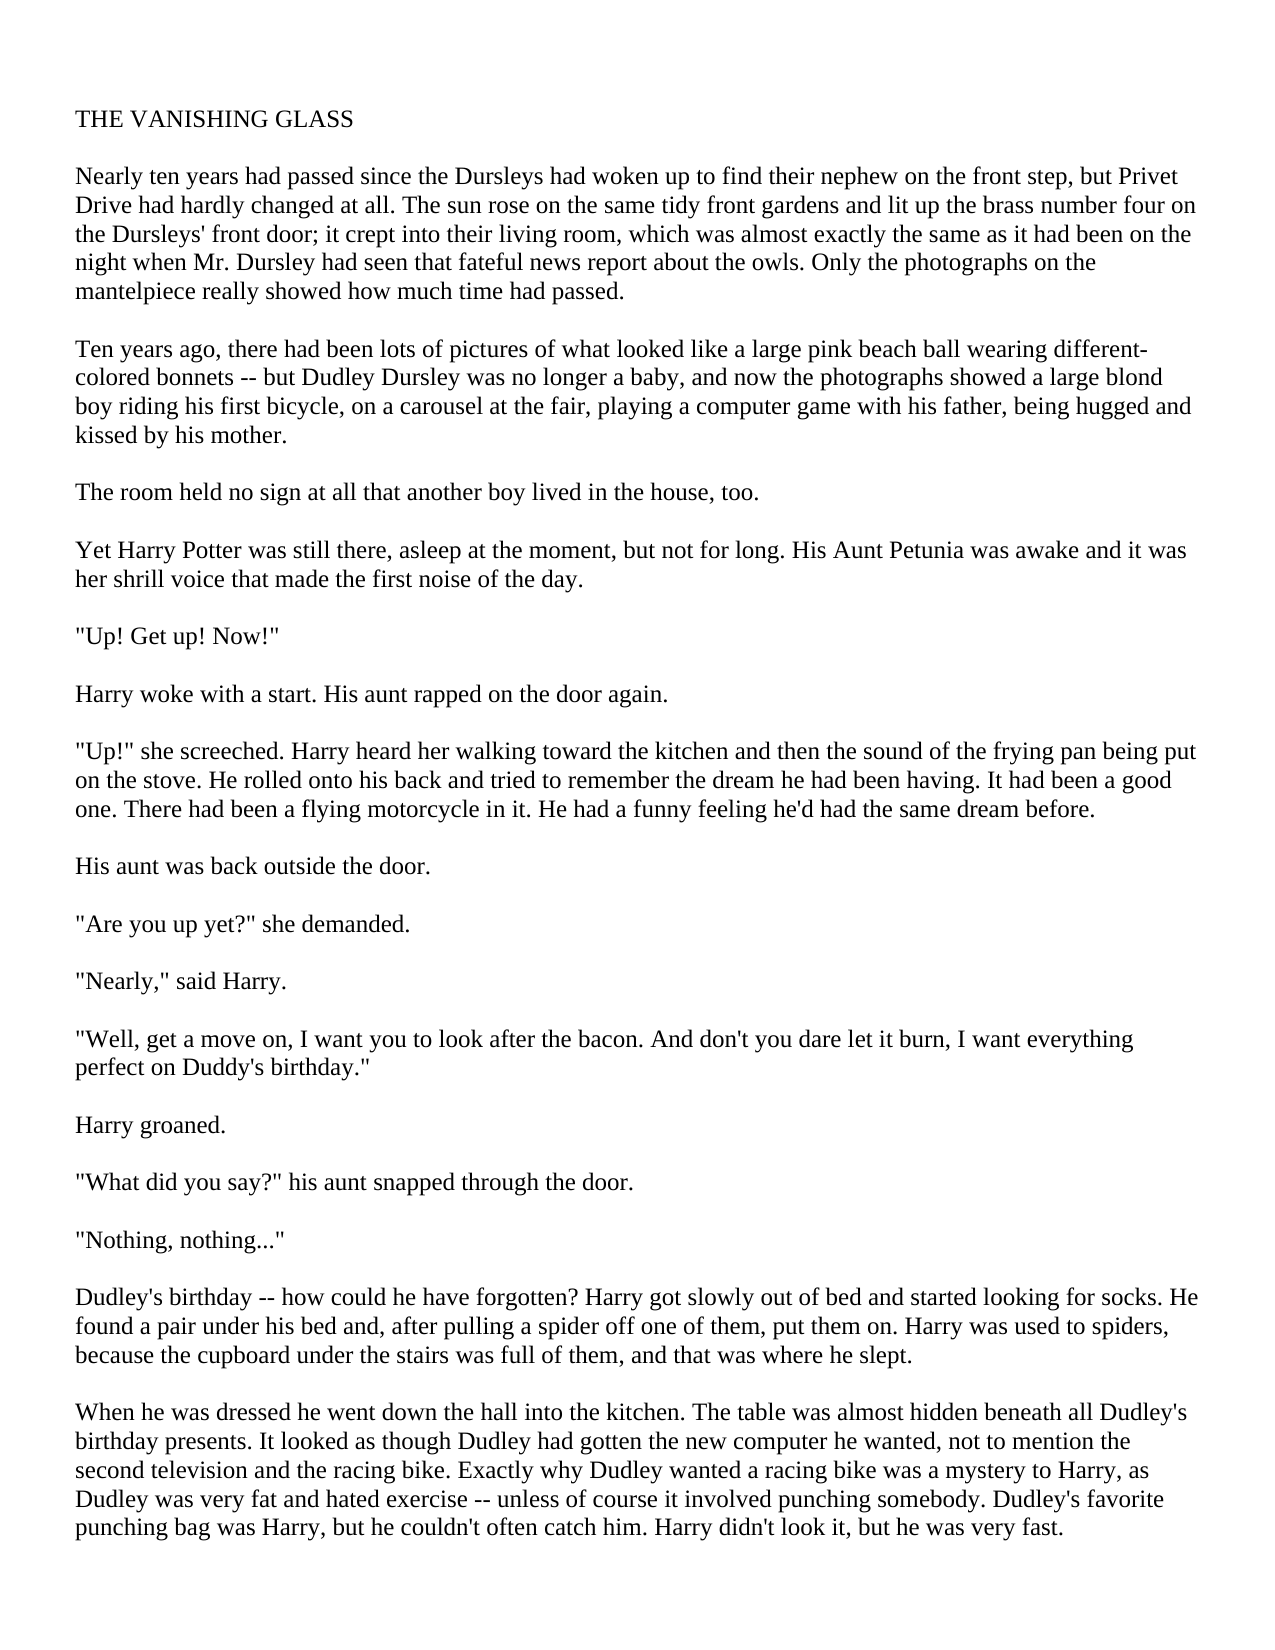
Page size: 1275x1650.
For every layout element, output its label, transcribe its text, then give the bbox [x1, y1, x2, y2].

text His aunt was back outside the door. [75, 851, 1200, 880]
text THE VANISHING GLASS [75, 104, 1200, 132]
text "Up!" she screeched. Harry heard her walking toward the kitchen and then the sound of the frying pan being put on the stove. He rolled onto his back and tried to remember the dream he had been having. It had been a good one. There had been a flying motorcycle in it. He had a funny feeling he'd had the same dream before. [75, 736, 1200, 822]
text Yet Harry Potter was still there, asleep at the moment, but not for long. His Aunt Petunia was awake and it was her shrill voice that made the first noise of the day. [75, 535, 1200, 592]
text Harry woke with a start. His aunt rapped on the door again. [75, 679, 1200, 707]
text "Well, get a move on, I want you to look after the bacon. And don't you dare let it burn, I want everything perfect on Duddy's birthday." [75, 1024, 1200, 1081]
text Dudley's birthday -- how could he have forgotten? Harry got slowly out of bed and started looking for socks. He found a pair under his bed and, after pulling a spider off one of them, put them on. Harry was used to spiders, because the cupboard under the stairs was full of them, and that was where he slept. [75, 1282, 1200, 1369]
text The room held no sign at all that another boy lived in the house, too. [75, 477, 1200, 506]
text "What did you say?" his aunt snapped through the door. [75, 1167, 1200, 1196]
text Harry groaned. [75, 1110, 1200, 1139]
text "Nearly," said Harry. [75, 966, 1200, 995]
text "Up! Get up! Now!" [75, 621, 1200, 650]
text When he was dressed he went down the hall into the kitchen. The table was almost hidden beneath all Dudley's birthday presents. It looked as though Dudley had gotten the new computer he wanted, not to mention the second television and the racing bike. Exactly why Dudley wanted a racing bike was a mystery to Harry, as Dudley was very fat and hated exercise -- unless of course it involved punching somebody. Dudley's favorite punching bag was Harry, but he couldn't often catch him. Harry didn't look it, but he was very fast. [75, 1397, 1200, 1541]
text "Are you up yet?" she demanded. [75, 909, 1200, 937]
text Ten years ago, there had been lots of pictures of what looked like a large pink beach ball wearing different-colored bonnets -- but Dudley Dursley was no longer a baby, and now the photographs showed a large blond boy riding his first bicycle, on a carousel at the fair, playing a computer game with his father, being hugged and kissed by his mother. [75, 334, 1200, 449]
text "Nothing, nothing..." [75, 1225, 1200, 1254]
text Nearly ten years had passed since the Dursleys had woken up to find their nephew on the front step, but Privet Drive had hardly changed at all. The sun rose on the same tidy front gardens and lit up the brass number four on the Dursleys' front door; it crept into their living room, which was almost exactly the same as it had been on the night when Mr. Dursley had seen that fateful news report about the owls. Only the photographs on the mantelpiece really showed how much time had passed. [75, 161, 1200, 305]
